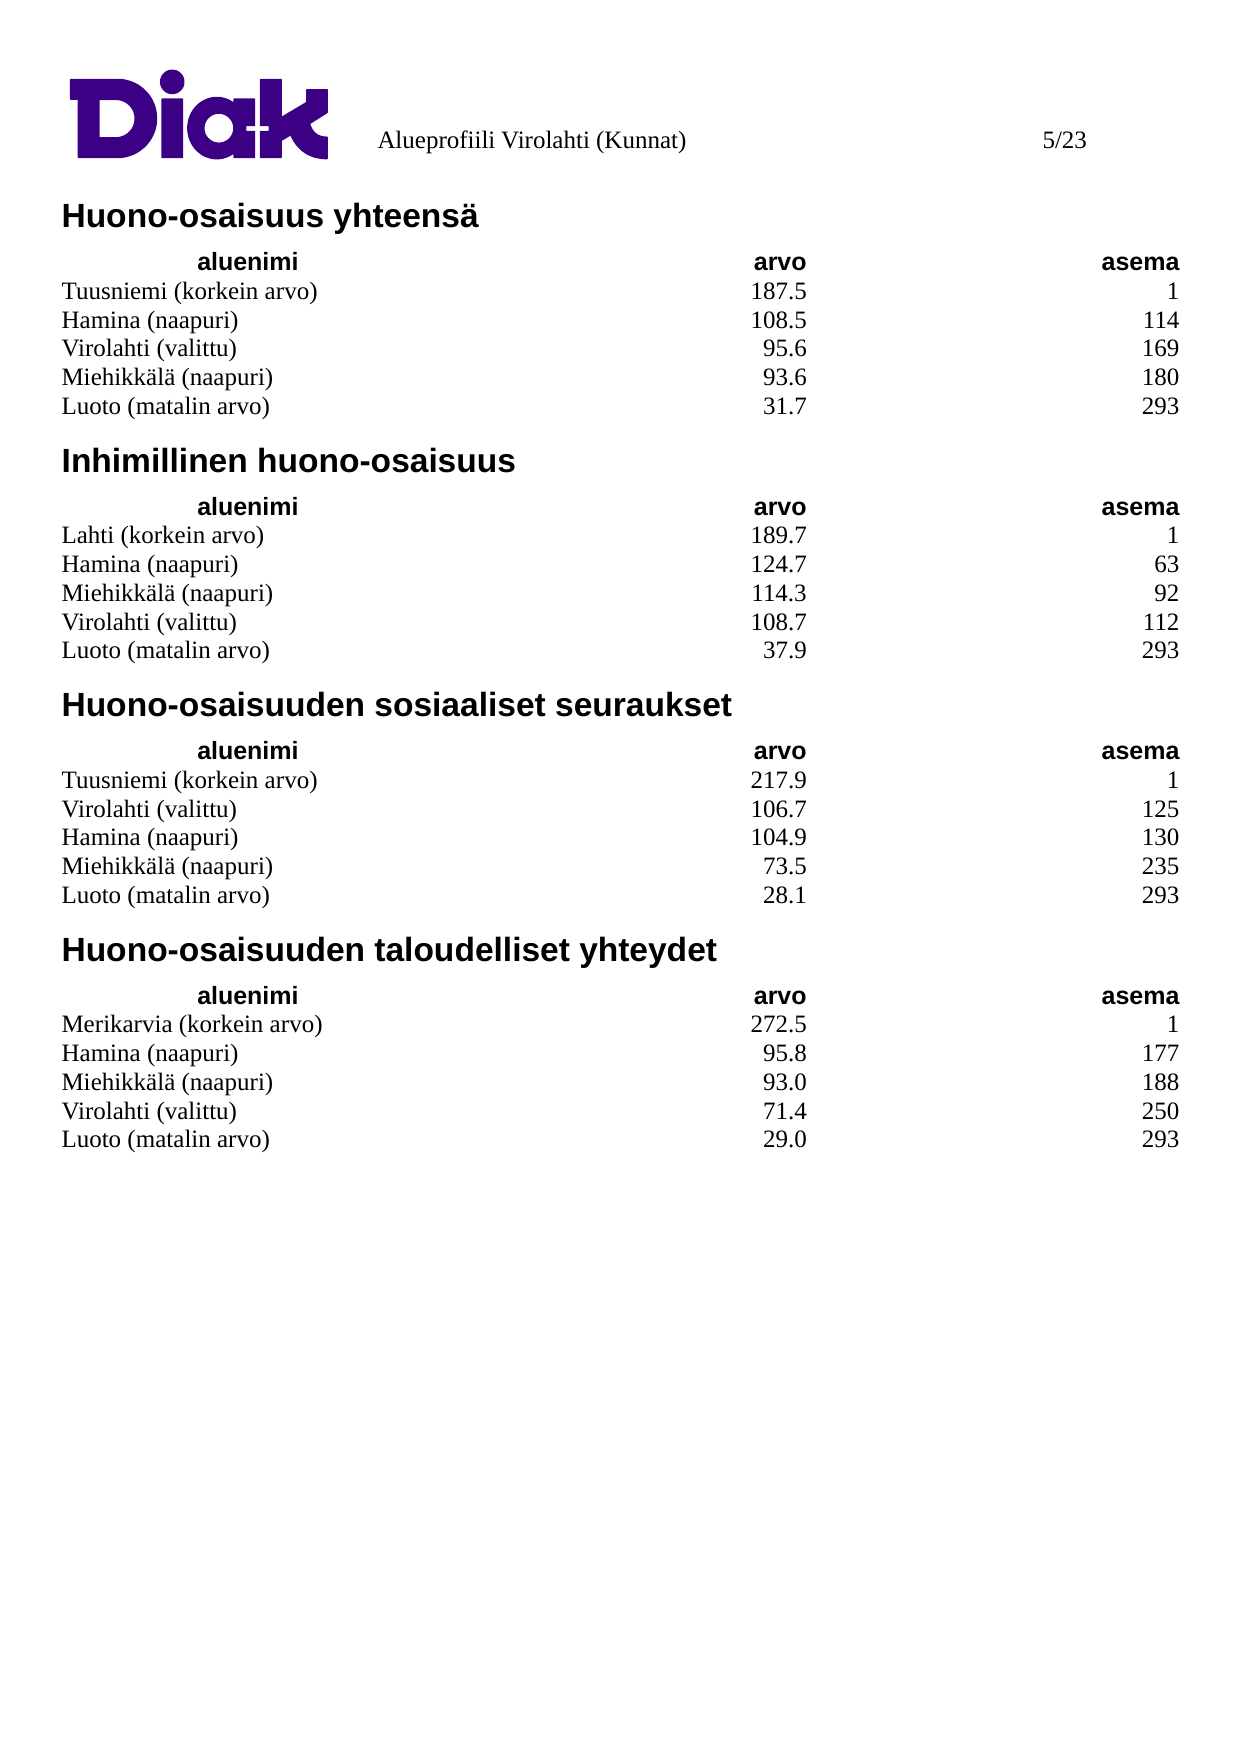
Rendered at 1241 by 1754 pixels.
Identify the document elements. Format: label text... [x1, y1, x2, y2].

table_cell 73.5 [434, 851, 806, 880]
table_cell 29.0 [434, 1125, 806, 1153]
table_cell 28.1 [434, 880, 806, 909]
table_cell 180 [806, 362, 1179, 391]
table_cell 1 [806, 276, 1179, 305]
table_cell Miehikkälä (naapuri) [61, 362, 434, 391]
table_cell 187.5 [434, 276, 806, 305]
table_cell 1 [806, 1010, 1179, 1038]
table_cell 1 [806, 765, 1179, 794]
table_cell Hamina (naapuri) [61, 305, 434, 333]
table_cell 95.6 [434, 334, 806, 362]
table_cell 112 [806, 607, 1179, 636]
table_header asema [806, 247, 1179, 276]
subtitle Huono-osaisuuden sosiaaliset seuraukset [61, 685, 1179, 724]
table_cell 177 [806, 1038, 1179, 1067]
table_cell Tuusniemi (korkein arvo) [61, 765, 434, 794]
table_header asema [806, 981, 1179, 1009]
table_cell 217.9 [434, 765, 806, 794]
table_cell 108.7 [434, 607, 806, 636]
table_header arvo [434, 981, 806, 1009]
table_header asema [806, 736, 1179, 765]
table_cell Luoto (matalin arvo) [61, 880, 434, 909]
table_cell 93.0 [434, 1067, 806, 1096]
table_cell 106.7 [434, 794, 806, 822]
table_cell Virolahti (valittu) [61, 794, 434, 822]
table_cell 71.4 [434, 1096, 806, 1124]
table_header aluenimi [61, 492, 434, 521]
table_cell 125 [806, 794, 1179, 822]
table_cell Virolahti (valittu) [61, 1096, 434, 1124]
subtitle Huono-osaisuus yhteensä [61, 196, 1179, 235]
table_header aluenimi [61, 981, 434, 1009]
table_cell 63 [806, 549, 1179, 578]
table_cell Virolahti (valittu) [61, 607, 434, 636]
table_cell Tuusniemi (korkein arvo) [61, 276, 434, 305]
table_cell 293 [806, 880, 1179, 909]
subtitle Huono-osaisuuden taloudelliset yhteydet [61, 929, 1179, 968]
table_cell 37.9 [434, 636, 806, 664]
table_cell 114 [806, 305, 1179, 333]
table_cell Hamina (naapuri) [61, 823, 434, 851]
table_cell Luoto (matalin arvo) [61, 1125, 434, 1153]
table_cell 272.5 [434, 1010, 806, 1038]
table_header asema [806, 492, 1179, 521]
table_cell 108.5 [434, 305, 806, 333]
table_cell 92 [806, 578, 1179, 607]
table_cell 293 [806, 391, 1179, 420]
table_cell 104.9 [434, 823, 806, 851]
table_cell 189.7 [434, 521, 806, 549]
table_header aluenimi [61, 736, 434, 765]
table_cell 95.8 [434, 1038, 806, 1067]
table_cell 93.6 [434, 362, 806, 391]
table_cell Miehikkälä (naapuri) [61, 578, 434, 607]
table_cell 188 [806, 1067, 1179, 1096]
table_header arvo [434, 247, 806, 276]
table_header arvo [434, 736, 806, 765]
table_header arvo [434, 492, 806, 521]
table_cell Merikarvia (korkein arvo) [61, 1010, 434, 1038]
table_cell Hamina (naapuri) [61, 1038, 434, 1067]
table_cell 130 [806, 823, 1179, 851]
table_cell 31.7 [434, 391, 806, 420]
table_cell Lahti (korkein arvo) [61, 521, 434, 549]
table_cell 293 [806, 1125, 1179, 1153]
table_cell Miehikkälä (naapuri) [61, 1067, 434, 1096]
table_cell Luoto (matalin arvo) [61, 636, 434, 664]
table_cell Miehikkälä (naapuri) [61, 851, 434, 880]
table_cell 1 [806, 521, 1179, 549]
subtitle Inhimillinen huono-osaisuus [61, 441, 1179, 479]
table_cell 293 [806, 636, 1179, 664]
table_cell Hamina (naapuri) [61, 549, 434, 578]
table_cell 250 [806, 1096, 1179, 1124]
table_cell 235 [806, 851, 1179, 880]
table_header aluenimi [61, 247, 434, 276]
table_cell Luoto (matalin arvo) [61, 391, 434, 420]
table_cell 124.7 [434, 549, 806, 578]
table_cell 114.3 [434, 578, 806, 607]
table_cell Virolahti (valittu) [61, 334, 434, 362]
table_cell 169 [806, 334, 1179, 362]
